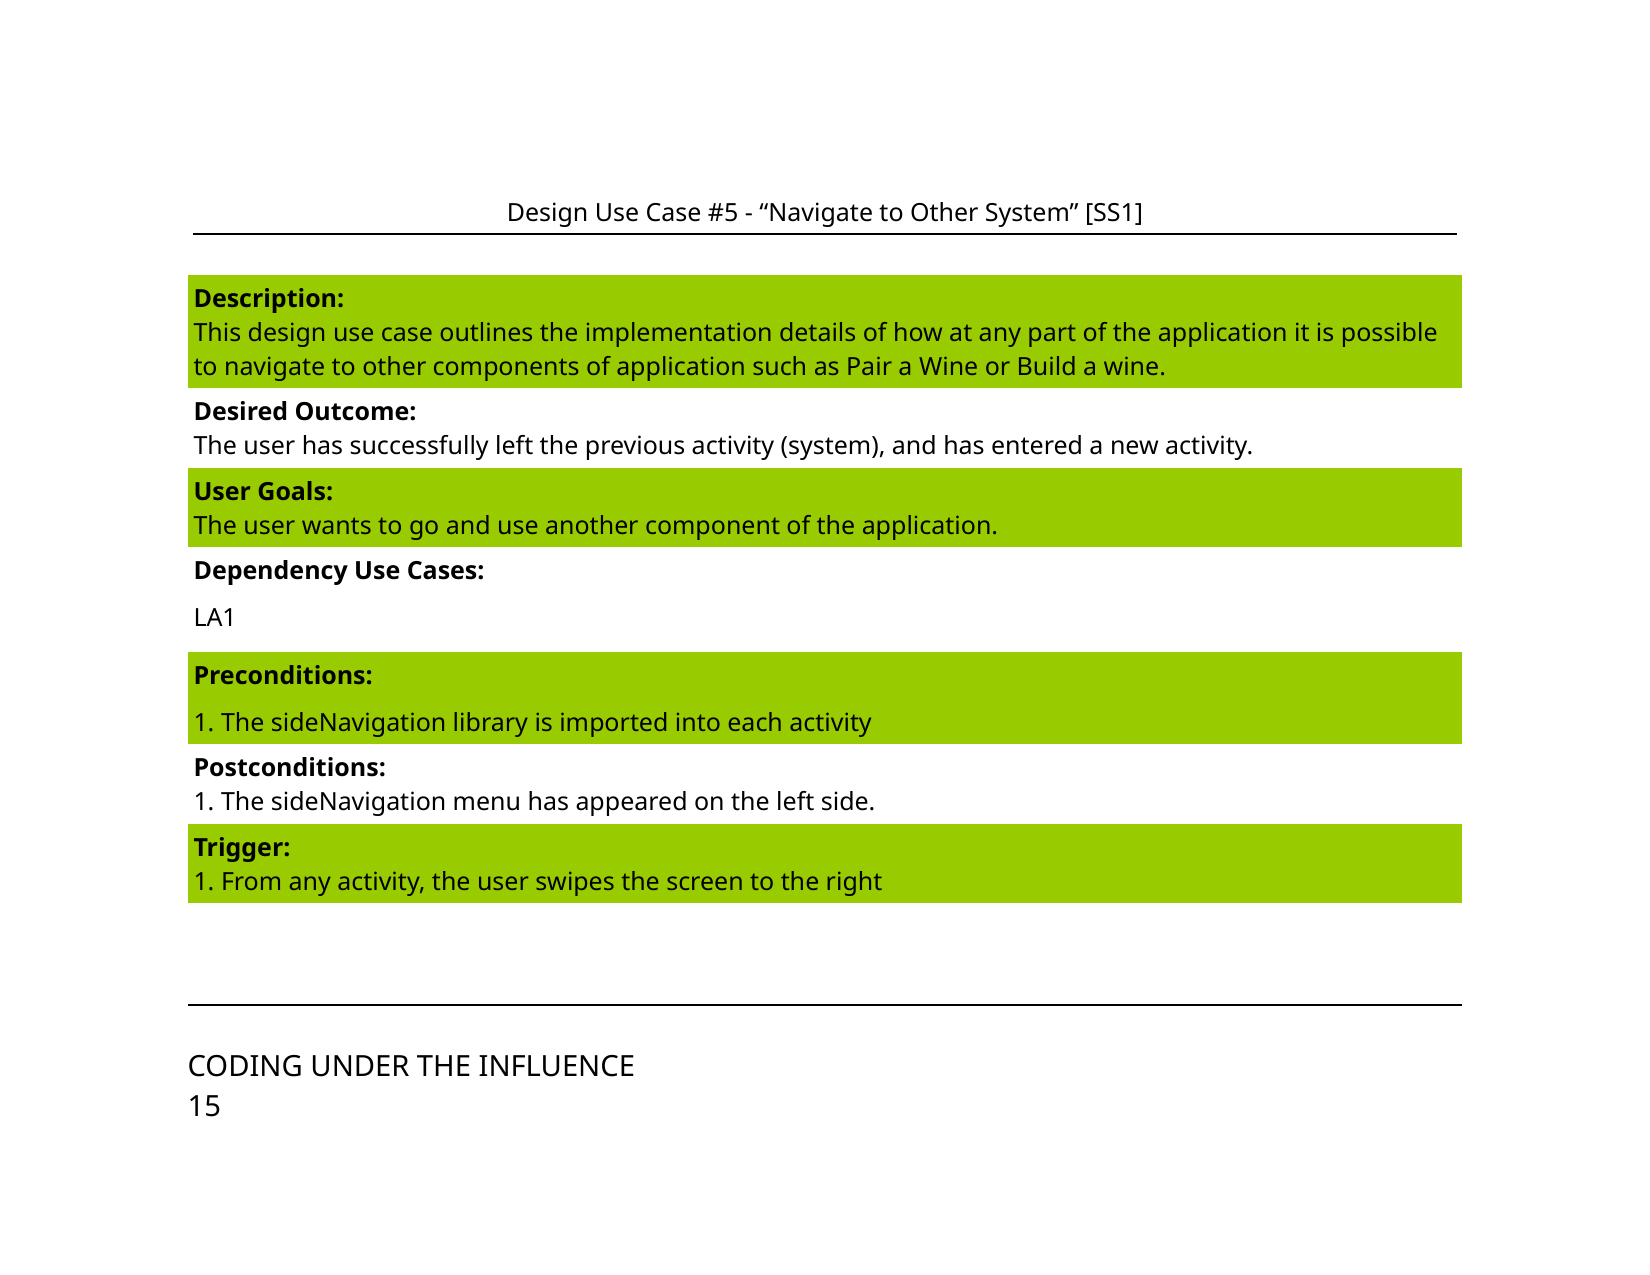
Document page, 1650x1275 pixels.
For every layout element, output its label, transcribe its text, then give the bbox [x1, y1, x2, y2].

table_cell Trigger: 1. From any activity, the user swipes the screen to the right [188, 824, 1462, 903]
table_cell Preconditions: 1. The sideNavigation library is imported into each activity [188, 652, 1462, 744]
table_cell Postconditions: 1. The sideNavigation menu has appeared on the left side. [188, 744, 1462, 823]
table_cell Description: This design use case outlines the implementation details of how at any part of the application it is possible to navigate to other components of application such as Pair a Wine or Build a wine. [188, 275, 1462, 388]
table_header Design Use Case #5 - “Navigate to Other System” [SS1] [188, 184, 1462, 274]
table_cell Dependency Use Cases: LA1 [188, 547, 1462, 652]
table_cell Desired Outcome: The user has successfully left the previous activity (system), and has entered a new activity. [188, 388, 1462, 468]
table_cell User Goals: The user wants to go and use another component of the application. [188, 468, 1462, 547]
